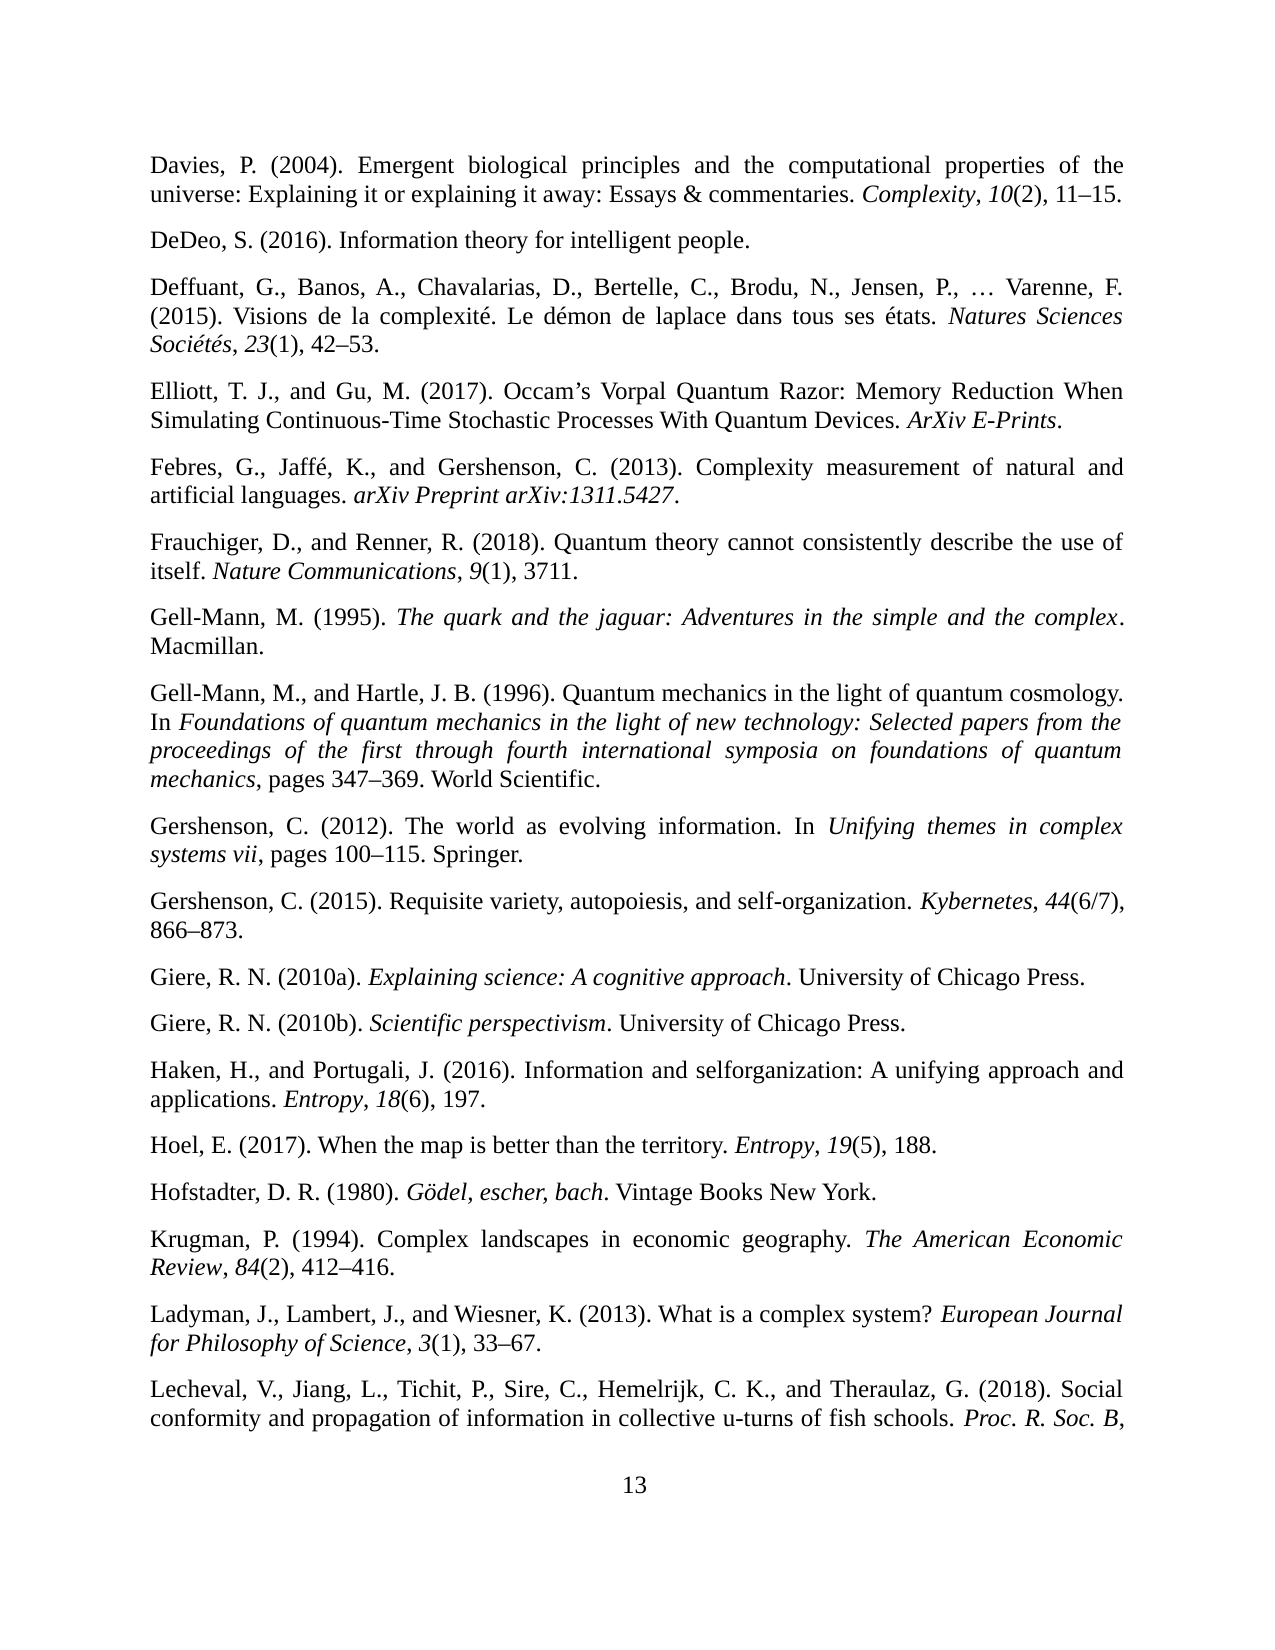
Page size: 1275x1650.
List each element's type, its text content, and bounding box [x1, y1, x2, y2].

text Hofstadter, D. R. (1980). Gödel, escher, bach. Vintage Books New York. [150, 1177, 1125, 1206]
text DeDeo, S. (2016). Information theory for intelligent people. [150, 225, 1125, 254]
text Febres, G., Jaffé, K., and Gershenson, C. (2013). Complexity measurement of natural and artificial languages. arXiv Preprint arXiv:1311.5427. [150, 452, 1125, 509]
text Gershenson, C. (2015). Requisite variety, autopoiesis, and self-organization. Kybernetes, 44(6/7), 866–873. [150, 886, 1125, 944]
text Hoel, E. (2017). When the map is better than the territory. Entropy, 19(5), 188. [150, 1130, 1125, 1159]
text Lecheval, V., Jiang, L., Tichit, P., Sire, C., Hemelrijk, C. K., and Theraulaz, G. (2018). Social conformity and propagation of information in collective u-turns of fish schools. Proc. R. Soc. B, [150, 1374, 1125, 1432]
text Deffuant, G., Banos, A., Chavalarias, D., Bertelle, C., Brodu, N., Jensen, P., … Varenne, F. (2015). Visions de la complexité. Le démon de laplace dans tous ses états. Natures Sciences Sociétés, 23(1), 42–53. [150, 272, 1125, 358]
text Davies, P. (2004). Emergent biological principles and the computational properties of the universe: Explaining it or explaining it away: Essays & commentaries. Complexity, 10(2), 11–15. [150, 150, 1125, 207]
text Gell-Mann, M. (1995). The quark and the jaguar: Adventures in the simple and the complex. Macmillan. [150, 602, 1125, 660]
text Gershenson, C. (2012). The world as evolving information. In Unifying themes in complex systems vii, pages 100–115. Springer. [150, 811, 1125, 868]
text Haken, H., and Portugali, J. (2016). Information and selforganization: A unifying approach and applications. Entropy, 18(6), 197. [150, 1055, 1125, 1112]
text Elliott, T. J., and Gu, M. (2017). Occam’s Vorpal Quantum Razor: Memory Reduction When Simulating Continuous-Time Stochastic Processes With Quantum Devices. ArXiv E-Prints. [150, 376, 1125, 434]
text Giere, R. N. (2010b). Scientific perspectivism. University of Chicago Press. [150, 1008, 1125, 1037]
text Giere, R. N. (2010a). Explaining science: A cognitive approach. University of Chicago Press. [150, 962, 1125, 990]
text Krugman, P. (1994). Complex landscapes in economic geography. The American Economic Review, 84(2), 412–416. [150, 1224, 1125, 1281]
text Ladyman, J., Lambert, J., and Wiesner, K. (2013). What is a complex system? European Journal for Philosophy of Science, 3(1), 33–67. [150, 1299, 1125, 1357]
text Gell-Mann, M., and Hartle, J. B. (1996). Quantum mechanics in the light of quantum cosmology. In Foundations of quantum mechanics in the light of new technology: Selected papers from the proceedings of the first through fourth international symposia on foundations of quantum mechanics, pages 347–369. World Scientific. [150, 678, 1125, 793]
text Frauchiger, D., and Renner, R. (2018). Quantum theory cannot consistently describe the use of itself. Nature Communications, 9(1), 3711. [150, 527, 1125, 584]
